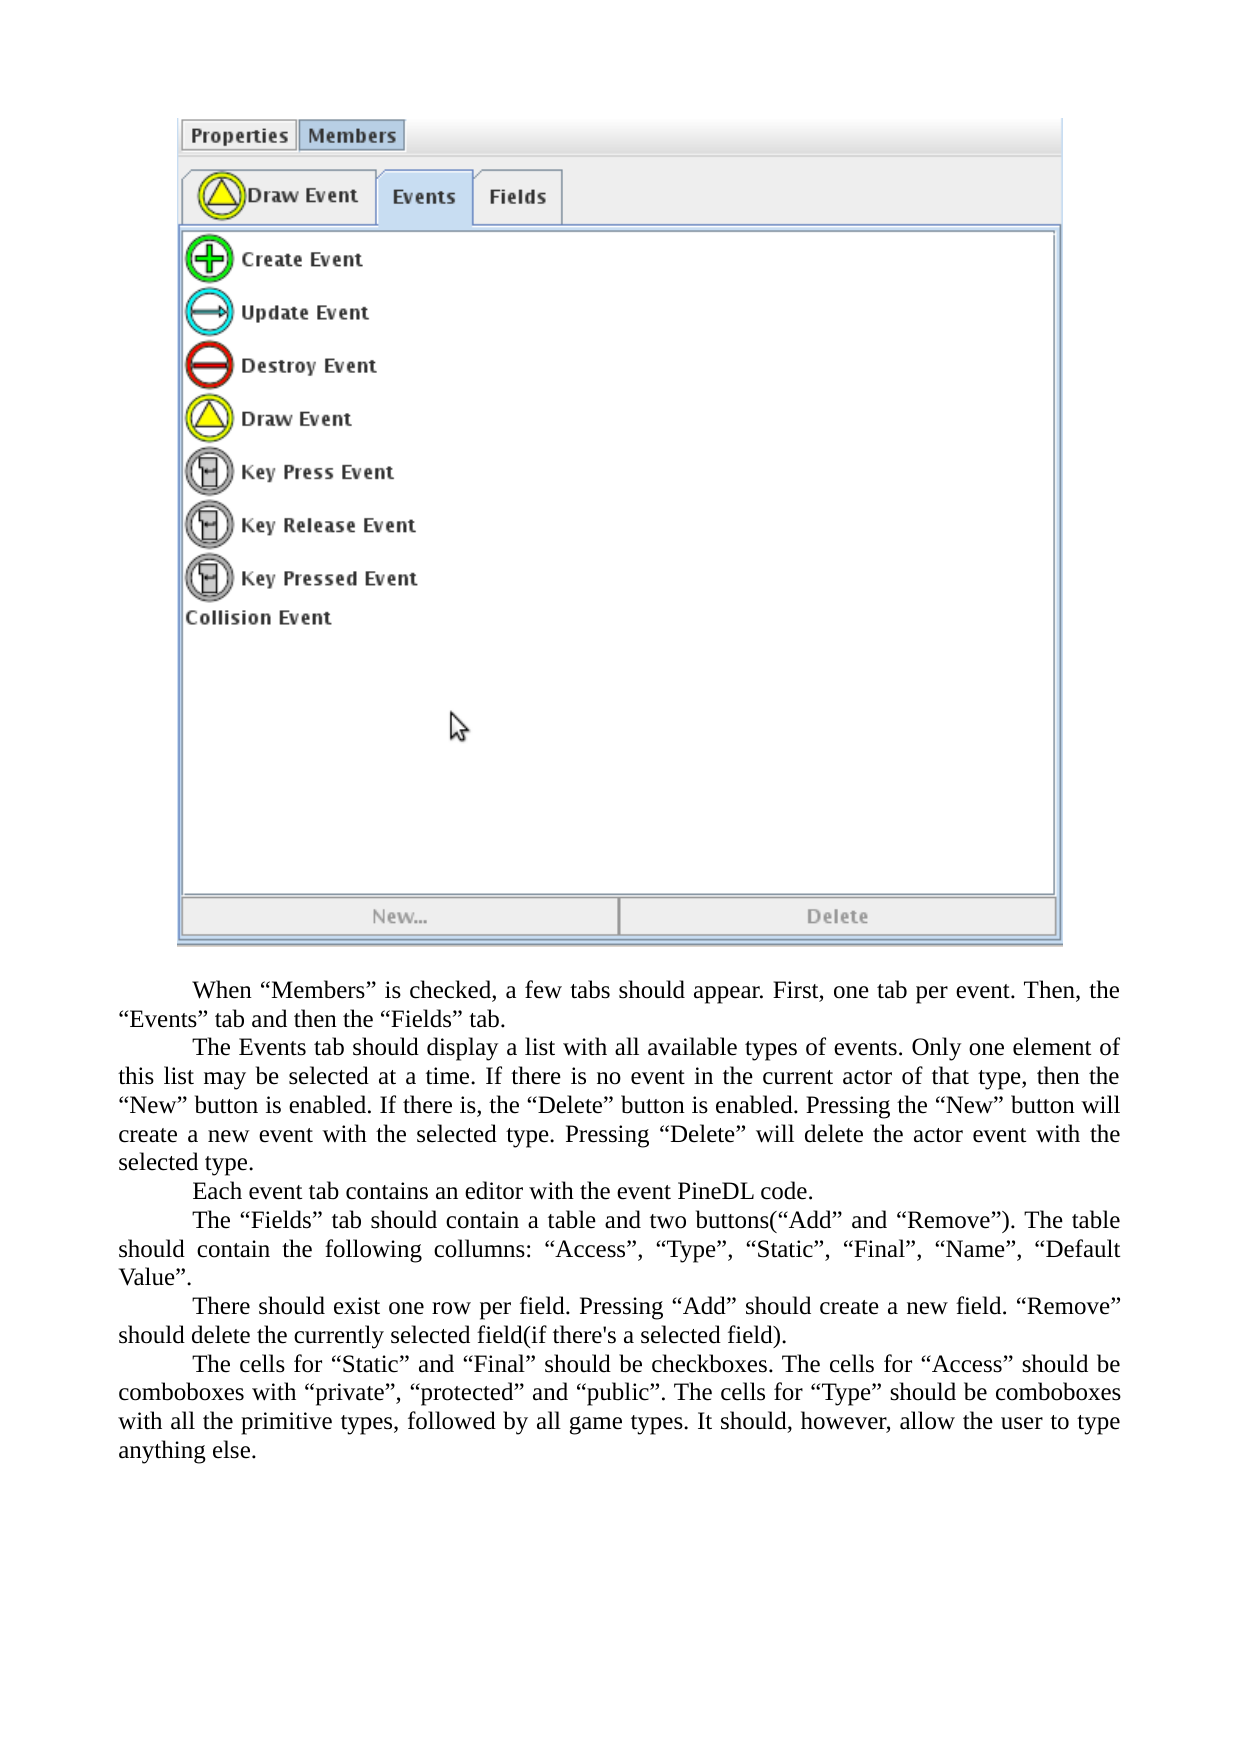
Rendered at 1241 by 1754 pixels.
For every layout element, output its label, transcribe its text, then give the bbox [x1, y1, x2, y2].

picture [177, 118, 1063, 947]
text When “Members” is checked, a few tabs should appear. First, one tab per event. Then, the “Events” tab and then the “Fields” tab. [118, 975, 1122, 1032]
text The “Fields” tab should contain a table and two buttons(“Add” and “Remove”). The table should contain the following collumns: “Access”, “Type”, “Static”, “Final”, “Name”, “Default Value”. [118, 1205, 1122, 1291]
text There should exist one row per field. Pressing “Add” should create a new field. “Remove” should delete the currently selected field(if there's a selected field). [118, 1291, 1122, 1349]
text The Events tab should display a list with all available types of events. Only one element of this list may be selected at a time. If there is no event in the current actor of that type, then the “New” button is enabled. If there is, the “Delete” button is enabled. Pressing the “New” button will create a new event with the selected type. Pressing “Delete” will delete the actor event with the selected type. [118, 1032, 1122, 1176]
text The cells for “Static” and “Final” should be checkboxes. The cells for “Access” should be comboboxes with “private”, “protected” and “public”. The cells for “Type” should be comboboxes with all the primitive types, followed by all game types. It should, however, allow the user to type anything else. [118, 1349, 1122, 1464]
text Each event tab contains an editor with the event PineDL code. [118, 1176, 1122, 1205]
